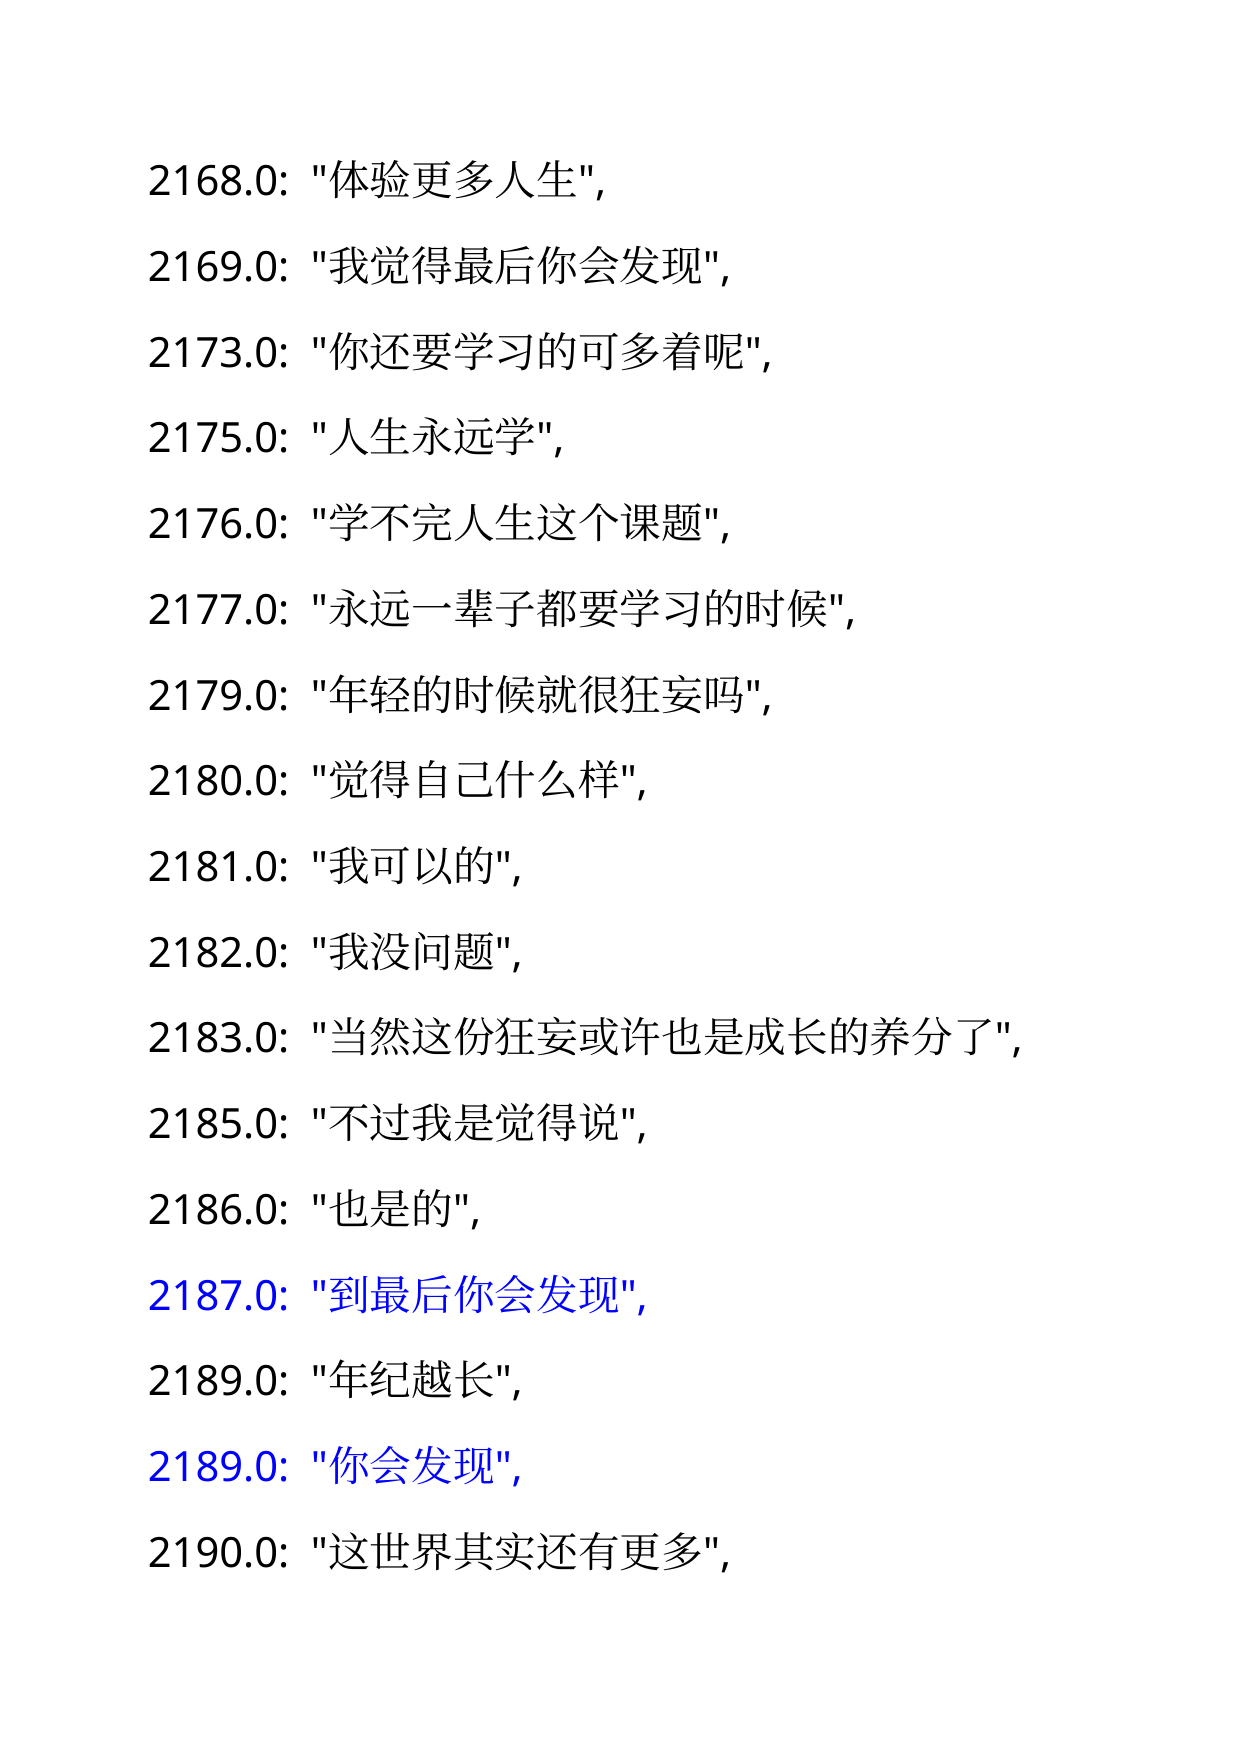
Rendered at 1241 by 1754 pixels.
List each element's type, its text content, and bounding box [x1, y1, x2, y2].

text 2169.0: "我觉得最后你会发现", [148, 233, 1093, 293]
text 2177.0: "永远一辈子都要学习的时候", [148, 576, 1093, 636]
text 2189.0: "年纪越长", [148, 1348, 1093, 1408]
text 2168.0: "体验更多人生", [148, 148, 1093, 208]
text 2190.0: "这世界其实还有更多", [148, 1519, 1093, 1579]
text 2175.0: "人生永远学", [148, 405, 1093, 465]
text 2183.0: "当然这份狂妄或许也是成长的养分了", [148, 1005, 1093, 1065]
text 2185.0: "不过我是觉得说", [148, 1091, 1093, 1151]
text 2180.0: "觉得自己什么样", [148, 748, 1093, 808]
text 2173.0: "你还要学习的可多着呢", [148, 319, 1093, 379]
text 2186.0: "也是的", [148, 1176, 1093, 1236]
text 2176.0: "学不完人生这个课题", [148, 491, 1093, 551]
text 2182.0: "我没问题", [148, 919, 1093, 979]
text 2187.0: "到最后你会发现", [148, 1262, 1093, 1322]
text 2181.0: "我可以的", [148, 833, 1093, 893]
text 2189.0: "你会发现", [148, 1433, 1093, 1494]
text 2179.0: "年轻的时候就很狂妄吗", [148, 662, 1093, 722]
